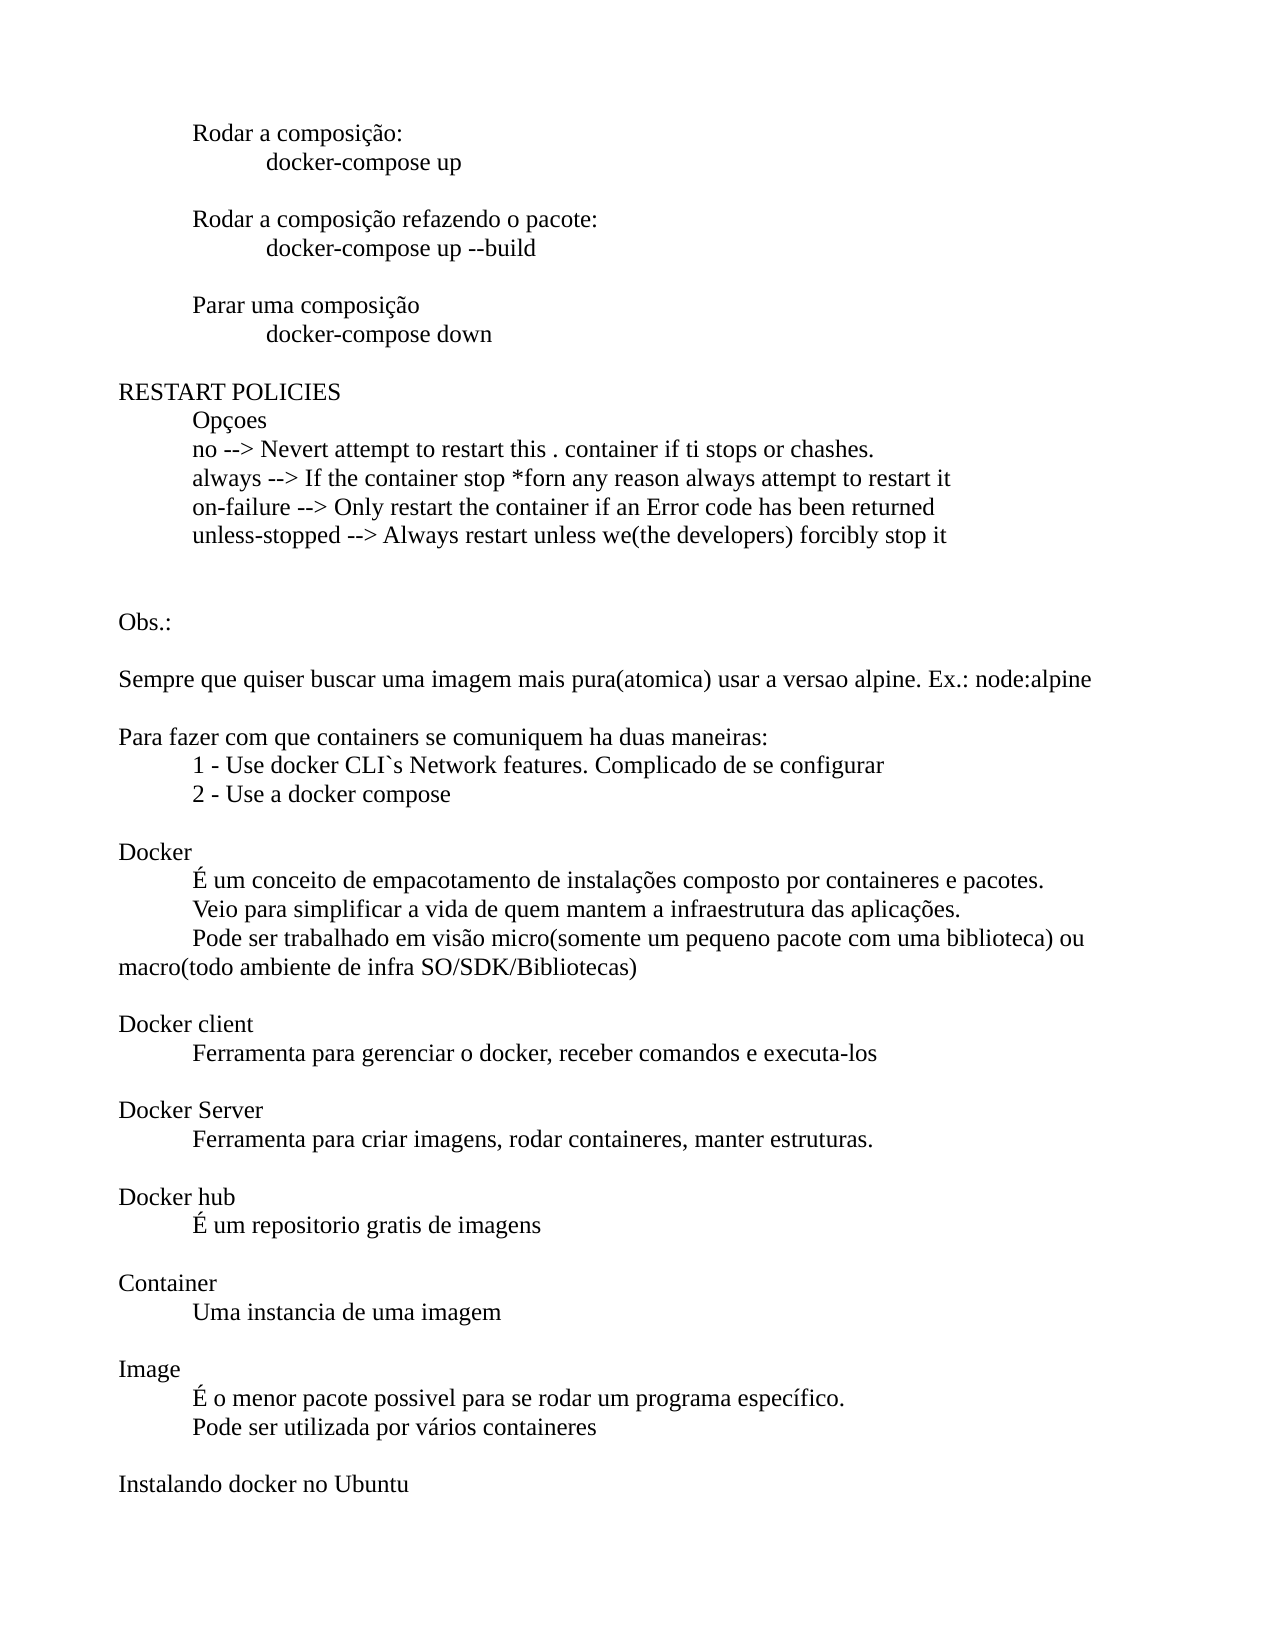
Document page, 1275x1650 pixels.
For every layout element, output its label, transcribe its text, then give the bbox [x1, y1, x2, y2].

text Rodar a composição refazendo o pacote: [118, 204, 1157, 233]
text docker-compose down [118, 319, 1157, 348]
text unless-stopped --> Always restart unless we(the developers) forcibly stop it [118, 521, 1157, 549]
text Image [118, 1354, 1157, 1383]
text no --> Nevert attempt to restart this . container if ti stops or chashes. [118, 434, 1157, 463]
text Pode ser trabalhado em visão micro(somente um pequeno pacote com uma biblioteca) ou macro(todo ambiente de infra SO/SDK/Bibliotecas) [118, 923, 1157, 981]
text 2 - Use a docker compose [118, 779, 1157, 808]
text on-failure --> Only restart the container if an Error code has been returned [118, 492, 1157, 521]
text É um conceito de empacotamento de instalações composto por containeres e pacotes. [118, 866, 1157, 894]
text Uma instancia de uma imagem [118, 1297, 1157, 1326]
text Instalando docker no Ubuntu [118, 1469, 1157, 1498]
text É o menor pacote possivel para se rodar um programa específico. [118, 1383, 1157, 1412]
text Container [118, 1268, 1157, 1297]
text docker-compose up [118, 147, 1157, 176]
text RESTART POLICIES [118, 377, 1157, 406]
text docker-compose up --build [118, 233, 1157, 262]
text Pode ser utilizada por vários containeres [118, 1412, 1157, 1441]
text Ferramenta para criar imagens, rodar containeres, manter estruturas. [118, 1124, 1157, 1153]
text Docker client [118, 1009, 1157, 1038]
text Parar uma composição [118, 291, 1157, 319]
text 1 - Use docker CLI`s Network features. Complicado de se configurar [118, 751, 1157, 779]
text É um repositorio gratis de imagens [118, 1211, 1157, 1239]
text Ferramenta para gerenciar o docker, receber comandos e executa-los [118, 1038, 1157, 1067]
text Sempre que quiser buscar uma imagem mais pura(atomica) usar a versao alpine. Ex.: node:alpine [118, 664, 1157, 693]
text Para fazer com que containers se comuniquem ha duas maneiras: [118, 722, 1157, 751]
text Docker hub [118, 1182, 1157, 1211]
text Rodar a composição: [118, 118, 1157, 147]
text Veio para simplificar a vida de quem mantem a infraestrutura das aplicações. [118, 894, 1157, 923]
text Docker [118, 837, 1157, 866]
text Obs.: [118, 607, 1157, 636]
text Docker Server [118, 1096, 1157, 1124]
text Opçoes [118, 406, 1157, 434]
text always --> If the container stop *forn any reason always attempt to restart it [118, 463, 1157, 492]
